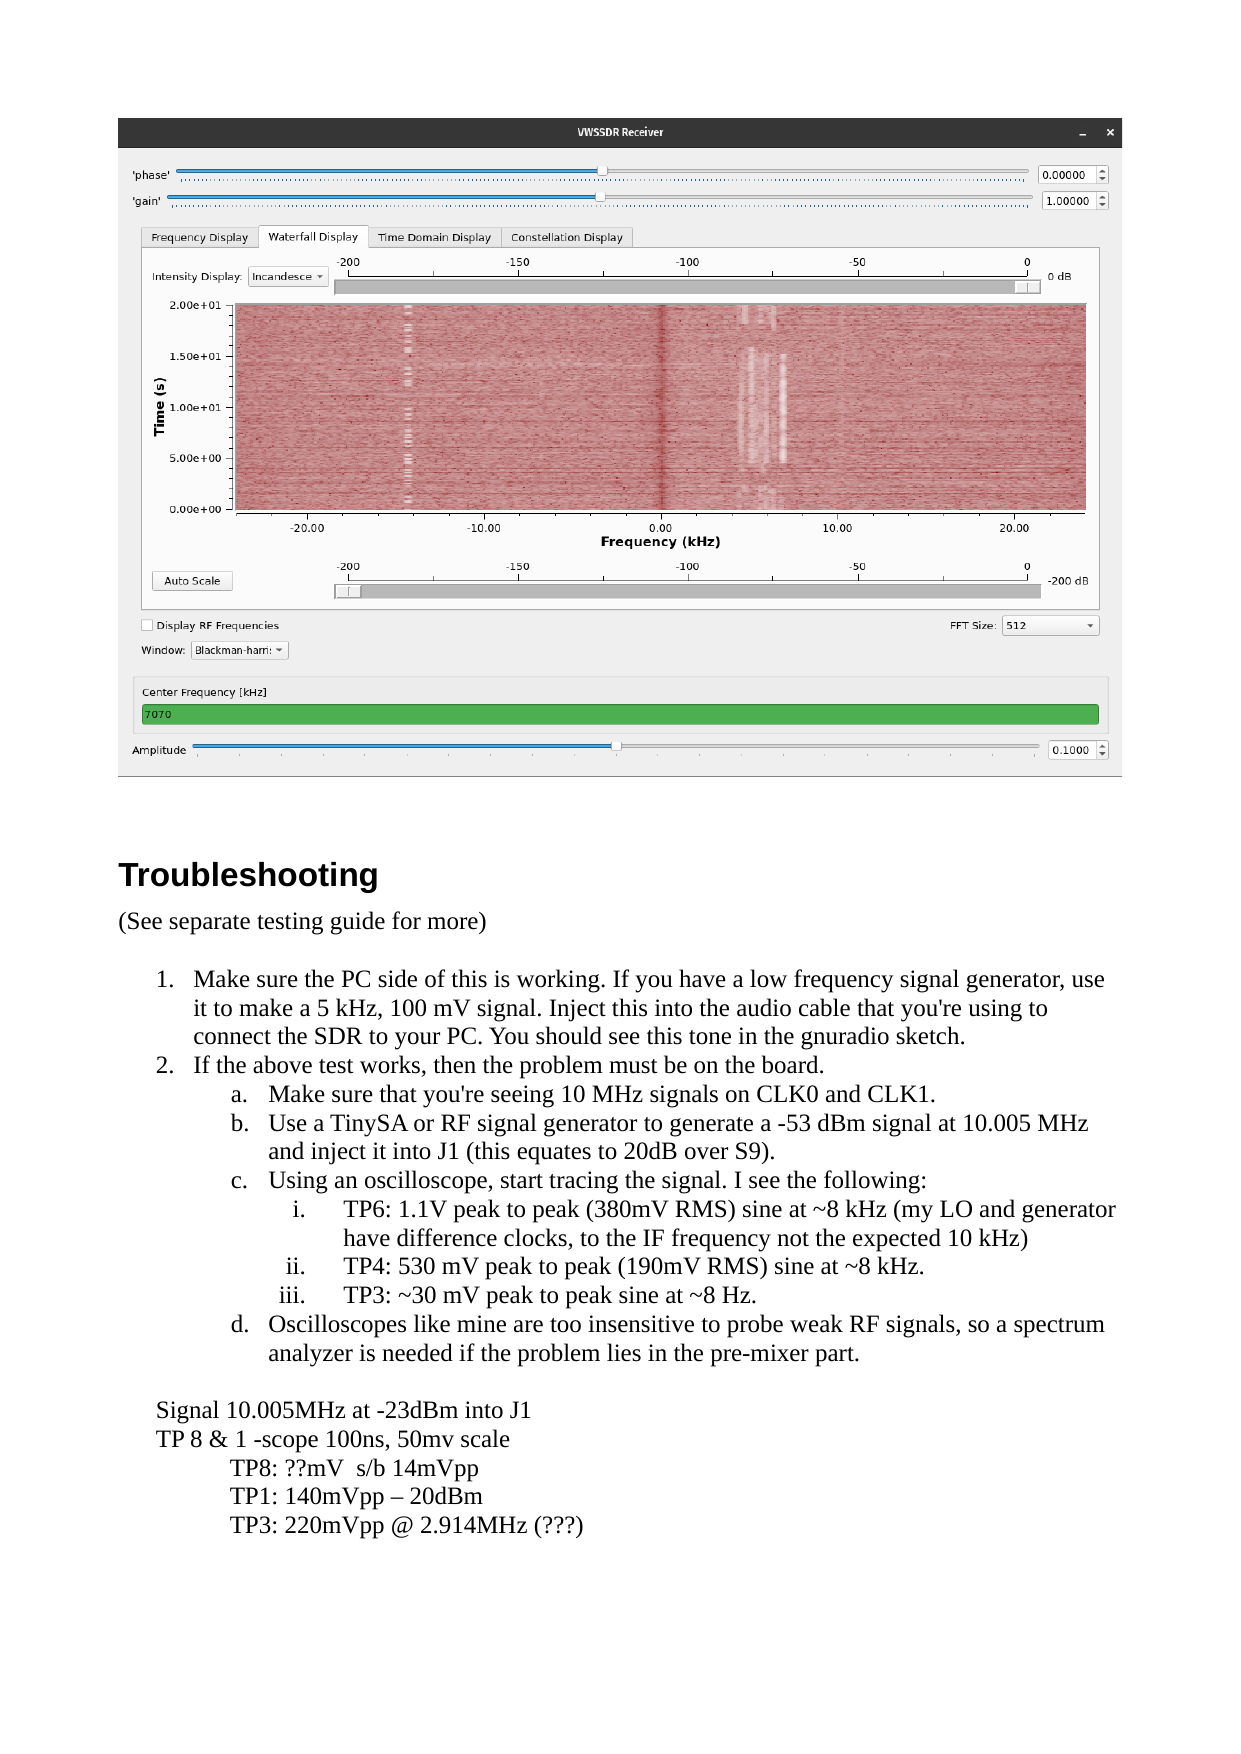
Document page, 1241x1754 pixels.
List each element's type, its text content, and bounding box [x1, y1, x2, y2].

picture [118, 118, 1123, 777]
list If the above test works, then the problem must be on the board. [156, 1050, 1122, 1079]
text (See separate testing guide for more) [118, 906, 1122, 935]
list TP3: ~30 mV peak to peak sine at ~8 Hz. [306, 1280, 1122, 1309]
list TP4: 530 mV peak to peak (190mV RMS) sine at ~8 kHz. [306, 1251, 1122, 1280]
list Oscilloscopes like mine are too insensitive to probe weak RF signals, so a spectrum analyzer is needed if the problem lies in the pre-mixer part. [231, 1309, 1122, 1366]
list Make sure that you're seeing 10 MHz signals on CLK0 and CLK1. [231, 1079, 1122, 1108]
list TP6: 1.1V peak to peak (380mV RMS) sine at ~8 kHz (my LO and generator have difference clocks, to the IF frequency not the expected 10 kHz) [306, 1194, 1122, 1251]
text Signal 10.005MHz at -23dBm into J1 [156, 1395, 1122, 1424]
text TP1: 140mVpp – 20dBm [156, 1481, 1122, 1510]
list Using an oscilloscope, start tracing the signal. I see the following: [231, 1165, 1122, 1194]
list Use a TinySA or RF signal generator to generate a -53 dBm signal at 10.005 MHz and inject it into J1 (this equates to 20dB over S9). [231, 1108, 1122, 1165]
text TP3: 220mVpp @ 2.914MHz (???) [156, 1510, 1122, 1539]
list Make sure the PC side of this is working. If you have a low frequency signal generator, use it to make a 5 kHz, 100 mV signal. Inject this into the audio cable that you're using to connect the SDR to your PC. You should see this tone in the gnuradio sketch. [156, 964, 1122, 1050]
text TP8: ??mV s/b 14mVpp [156, 1453, 1122, 1481]
text TP 8 & 1 -scope 100ns, 50mv scale [156, 1424, 1122, 1453]
subtitle Troubleshooting [118, 855, 1122, 894]
